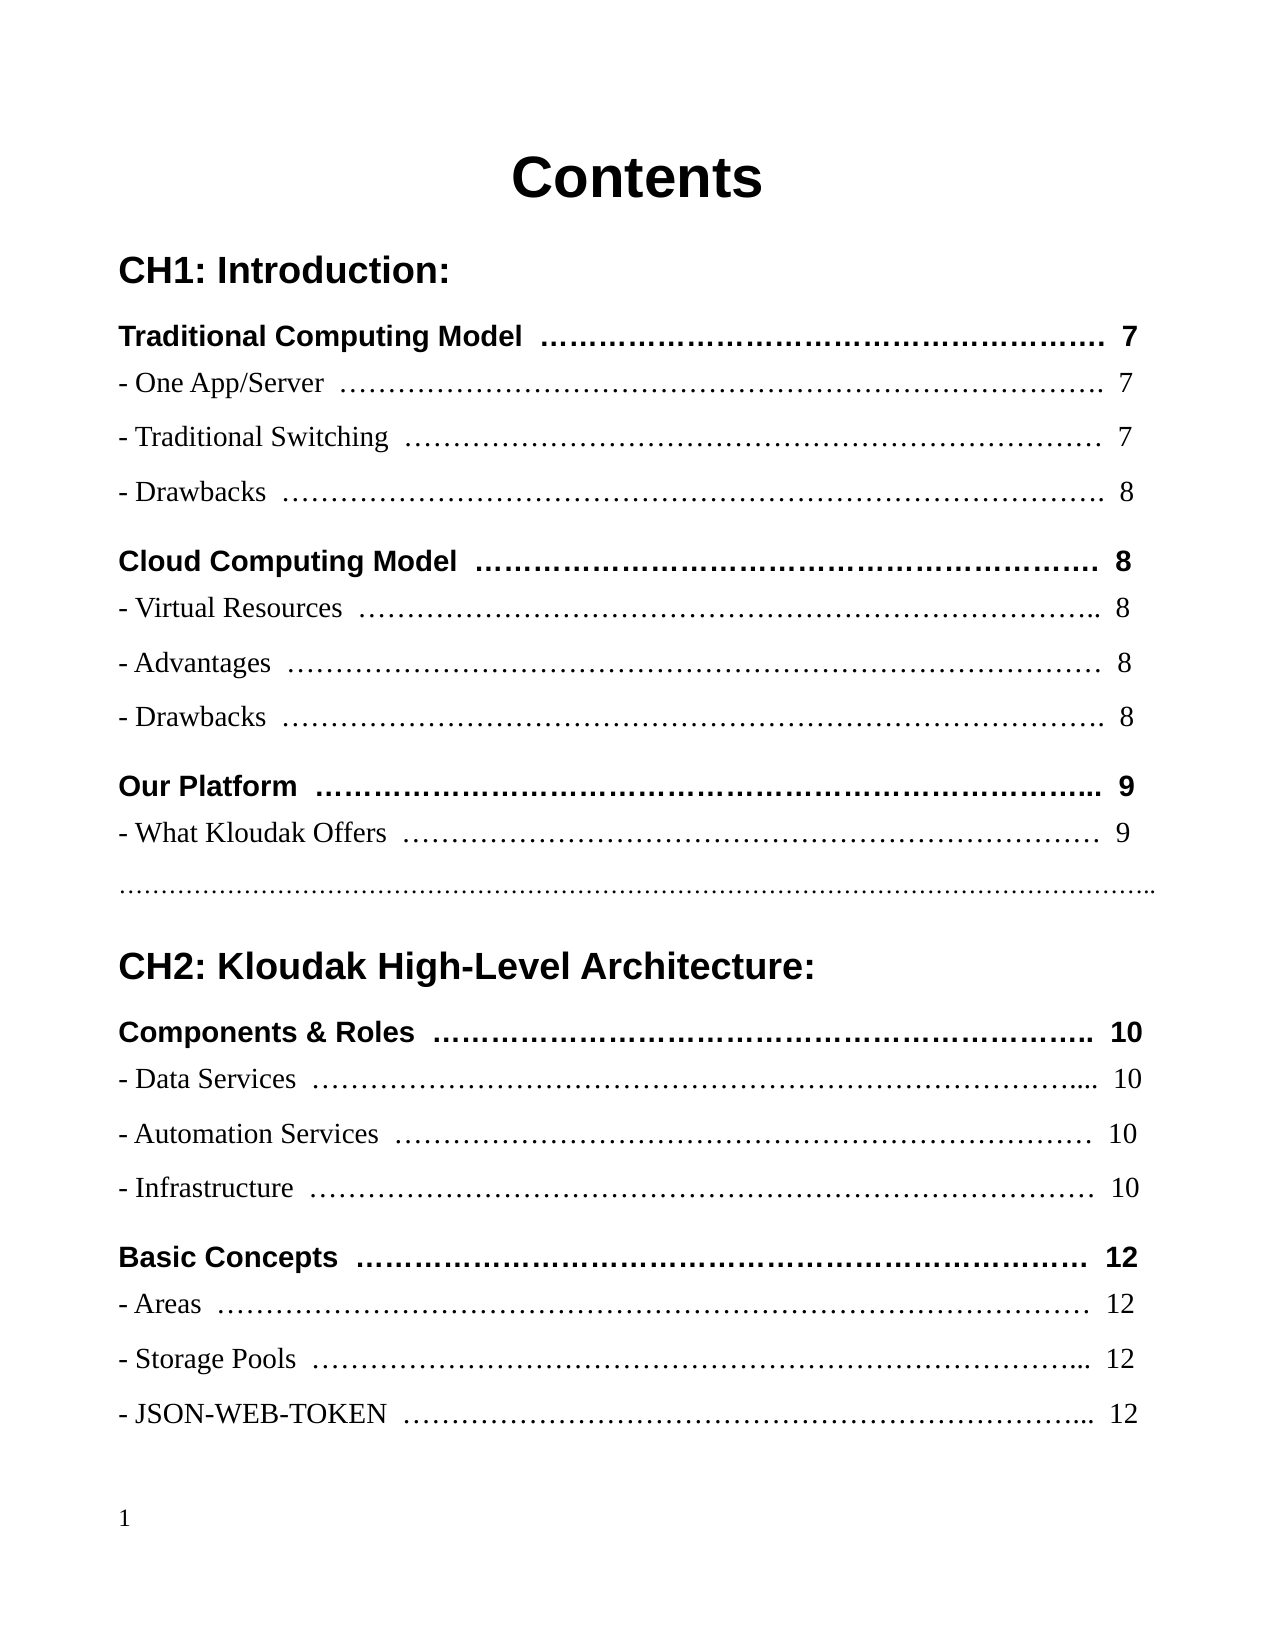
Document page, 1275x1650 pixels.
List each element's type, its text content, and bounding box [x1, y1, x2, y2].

text - Data Services …………………………………………………………………….... 10 [118, 1061, 1157, 1094]
text - Infrastructure ……………………………………………………………………… 10 [118, 1171, 1157, 1204]
text - Storage Pools ……………………………………………………………………... 12 [118, 1341, 1157, 1374]
text - What Kloudak Offers ……………………………………………………………… 9 [118, 815, 1157, 849]
text …………………………………………………………………………………………………………….. [118, 870, 1157, 899]
text - Advantages ………………………………………………………………………… 8 [118, 645, 1157, 678]
subtitle Our Platform ……………………………………………………………………... 9 [118, 769, 1157, 803]
text - One App/Server ……………………………………………………………………. 7 [118, 365, 1157, 398]
subtitle Basic Concepts ………………………………………………………………… 12 [118, 1240, 1157, 1274]
text - Automation Services ……………………………………………………………… 10 [118, 1116, 1157, 1149]
text - Traditional Switching ……………………………………………………………… 7 [118, 419, 1157, 453]
title Contents [118, 143, 1157, 210]
text - JSON-WEB-TOKEN ……………………………………………………………... 12 [118, 1396, 1157, 1429]
subtitle Cloud Computing Model ………………………………………………………. 8 [118, 544, 1157, 577]
text - Virtual Resources ………………………………………………………………….. 8 [118, 590, 1157, 623]
text - Drawbacks …………………………………………………………………………. 8 [118, 699, 1157, 733]
text - Drawbacks …………………………………………………………………………. 8 [118, 474, 1157, 508]
subtitle Traditional Computing Model …………………………………………………. 7 [118, 318, 1157, 352]
subtitle CH1: Introduction: [118, 248, 1157, 291]
subtitle CH2: Kloudak High-Level Architecture: [118, 944, 1157, 988]
text - Areas ……………………………………………………………………………… 12 [118, 1286, 1157, 1320]
subtitle Components & Roles ………………………………………………………….. 10 [118, 1015, 1157, 1048]
